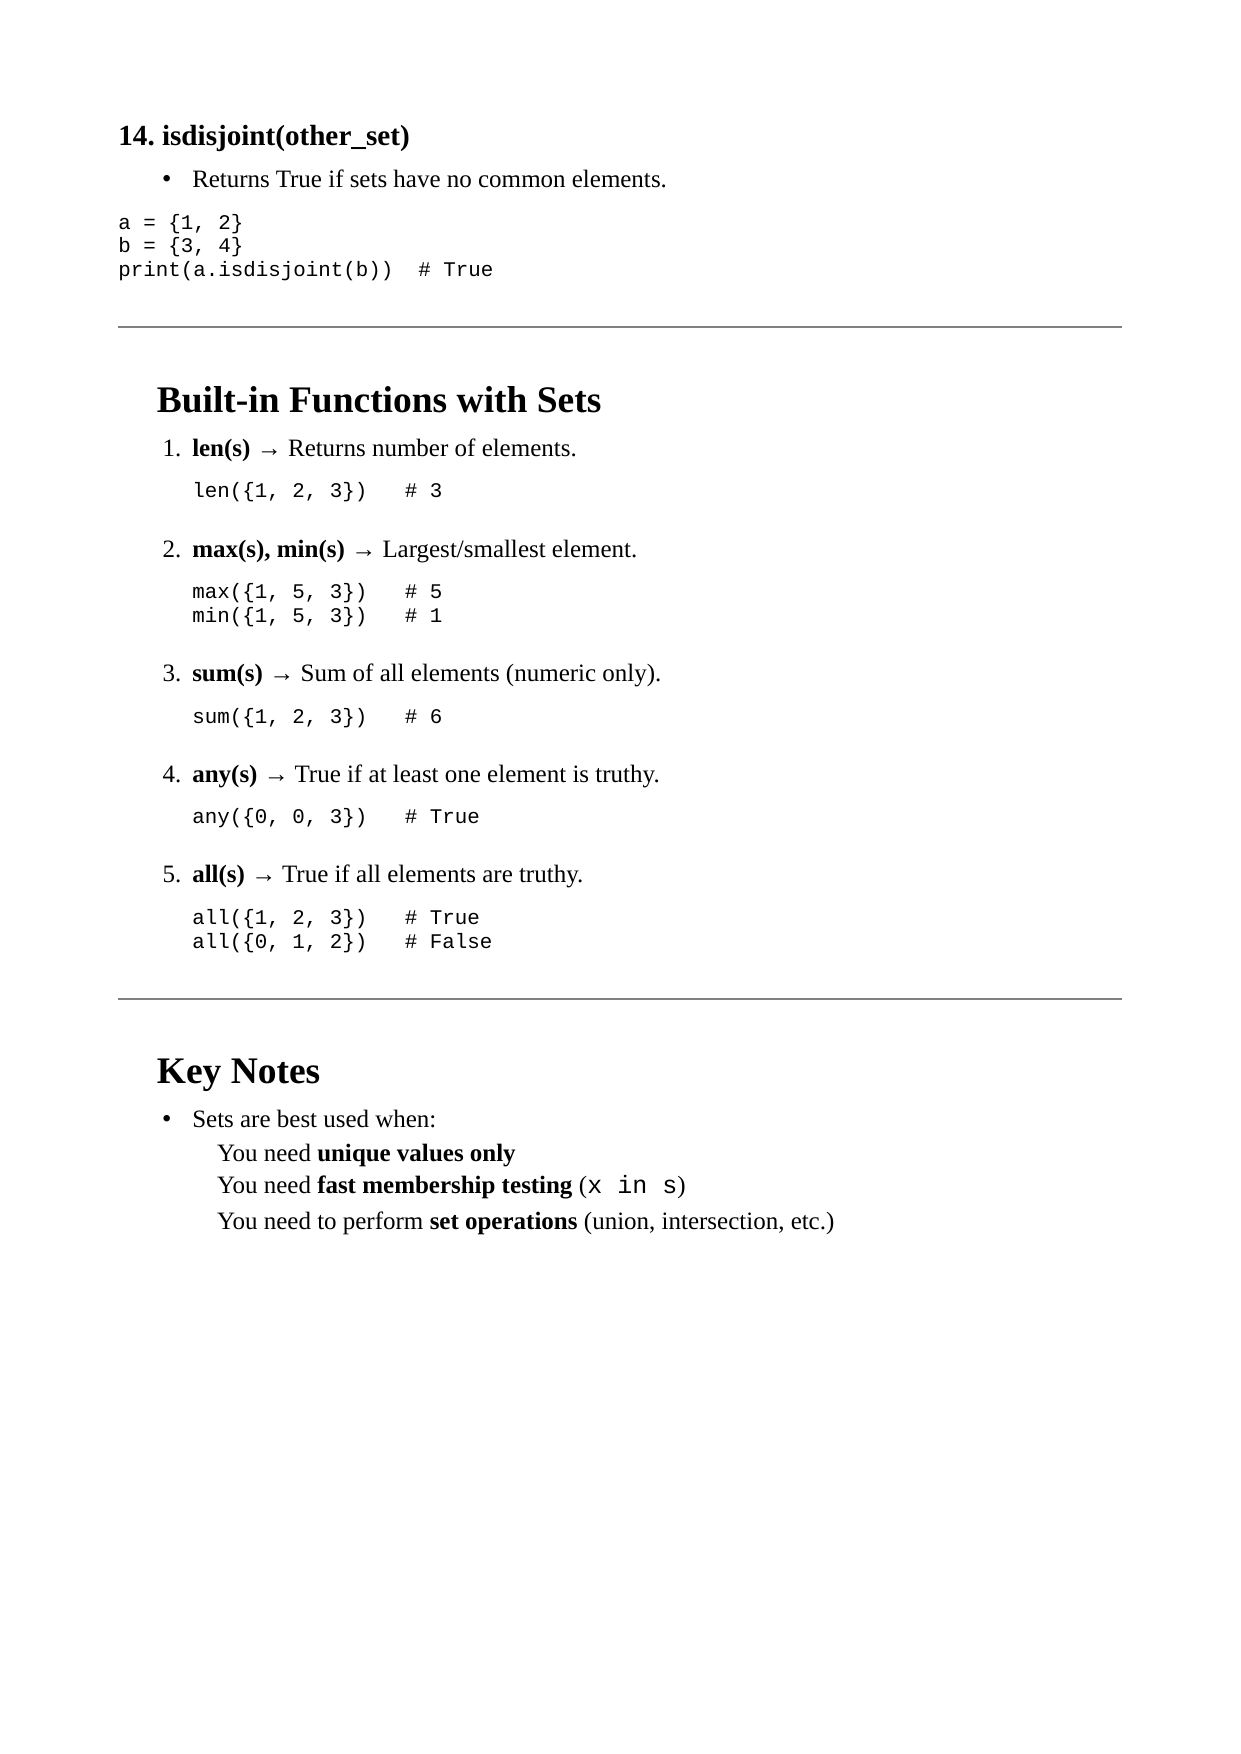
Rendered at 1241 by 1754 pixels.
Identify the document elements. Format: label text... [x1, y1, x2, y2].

list sum(s) → Sum of all elements (numeric only). [162, 658, 1122, 687]
list max(s), min(s) → Largest/smallest element. [162, 534, 1122, 562]
list Returns True if sets have no common elements. [162, 164, 1122, 193]
list all({0, 1, 2}) # False [162, 931, 1122, 954]
list any(s) → True if at least one element is truthy. [162, 759, 1122, 787]
list all(s) → True if all elements are truthy. [162, 859, 1122, 888]
subtitle 🔹 Built-in Functions with Sets [118, 377, 1122, 420]
list all({1, 2, 3}) # True [162, 907, 1122, 931]
subtitle 🔹 Key Notes [118, 1049, 1122, 1092]
text b = {3, 4} [118, 235, 1122, 259]
text a = {1, 2} [118, 212, 1122, 235]
list len({1, 2, 3}) # 3 [162, 481, 1122, 504]
subtitle 14. isdisjoint(other_set) [118, 118, 1122, 152]
list Sets are best used when: ✅ You need unique values only ✅ You need fast membership testing (x in s) ✅ You need to perform set operations (union, intersection, etc.) [162, 1104, 1122, 1234]
list len(s) → Returns number of elements. [162, 433, 1122, 462]
list min({1, 5, 3}) # 1 [162, 605, 1122, 628]
list any({0, 0, 3}) # True [162, 806, 1122, 830]
list sum({1, 2, 3}) # 6 [162, 706, 1122, 729]
text print(a.isdisjoint(b)) # True [118, 259, 1122, 283]
list max({1, 5, 3}) # 5 [162, 581, 1122, 605]
